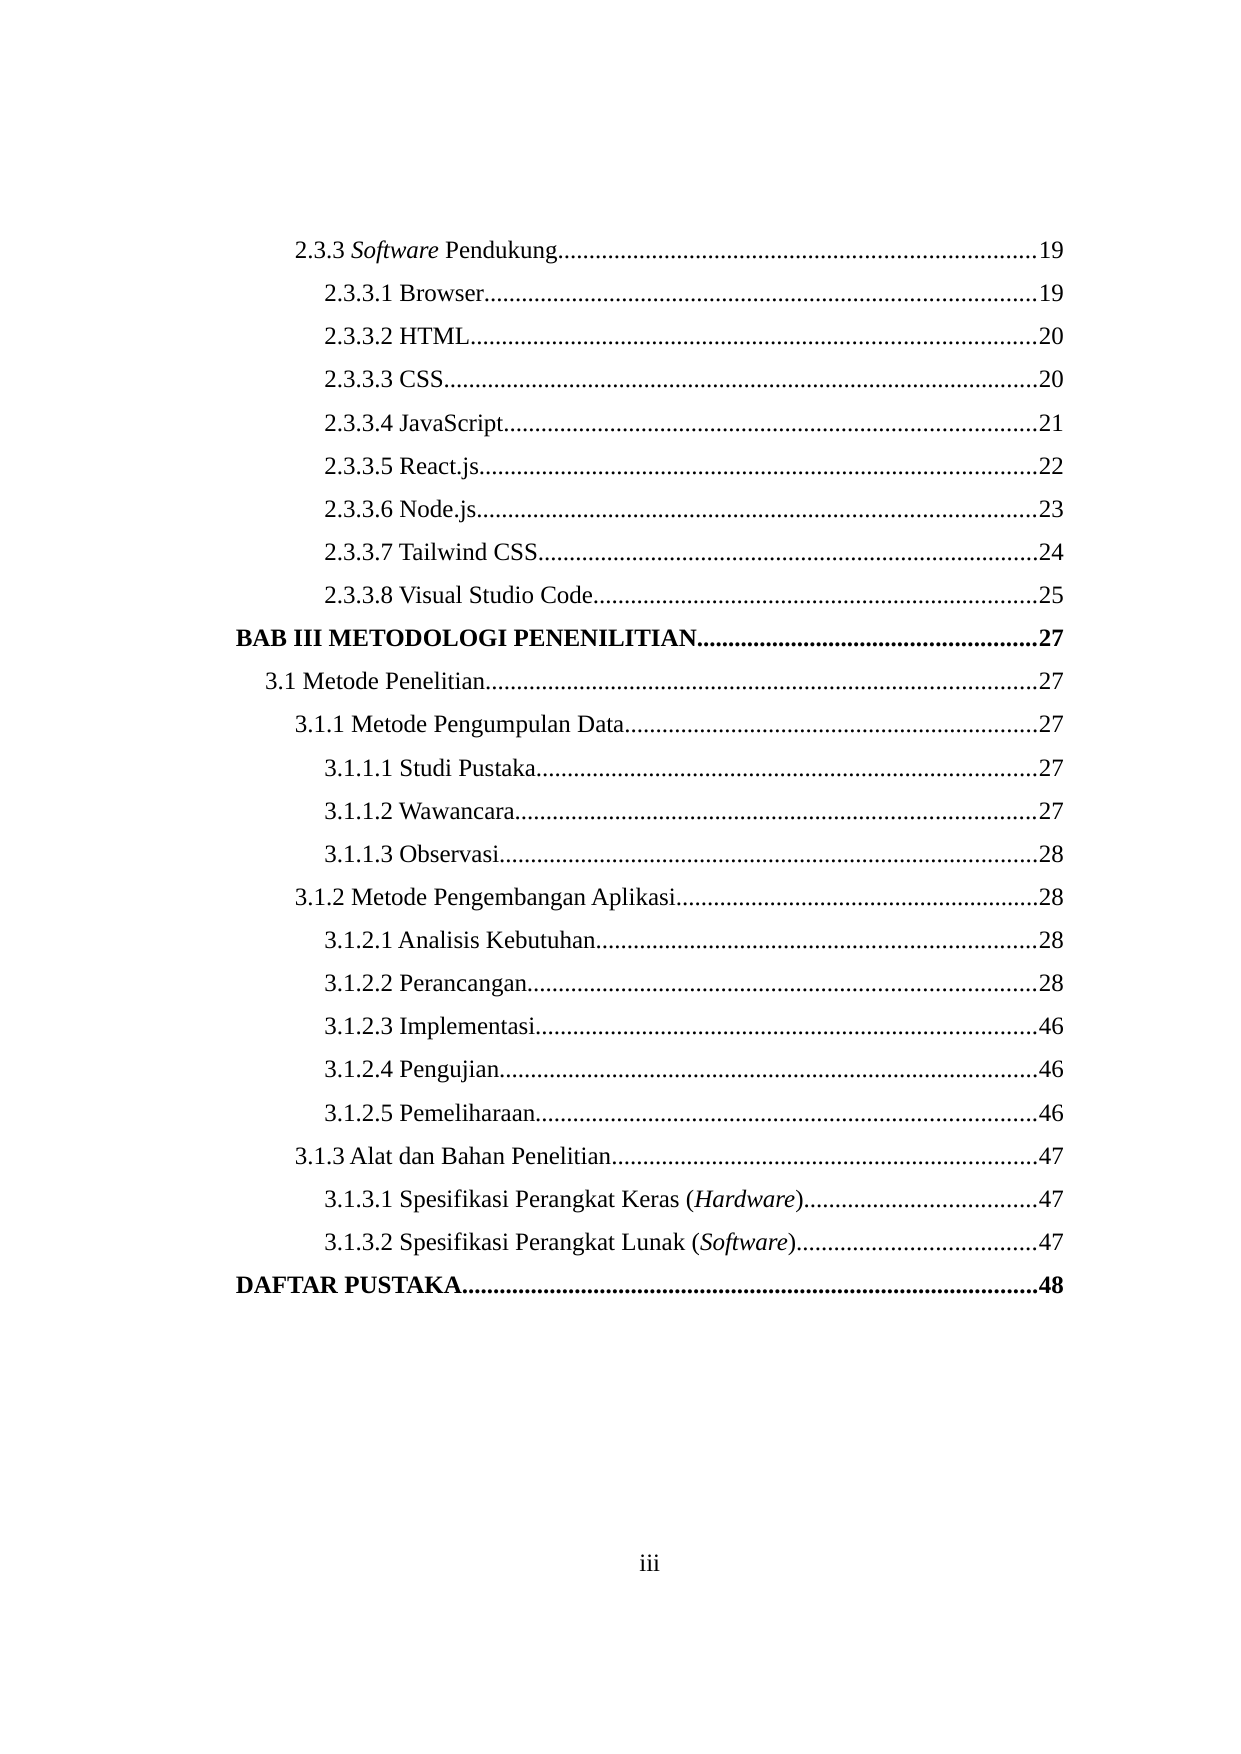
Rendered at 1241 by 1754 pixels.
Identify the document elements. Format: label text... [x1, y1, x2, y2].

text DAFTAR PUSTAKA 48 [236, 1270, 1063, 1299]
text 3.1 Metode Penelitian 27 [265, 666, 1063, 695]
text 3.1.1.2 Wawancara 27 [324, 796, 1063, 824]
text 3.1.3.2 Spesifikasi Perangkat Lunak (Software) 47 [324, 1227, 1063, 1256]
text 3.1.1.3 Observasi 28 [324, 839, 1063, 868]
text 2.3.3.3 CSS 20 [324, 364, 1063, 393]
text 3.1.2.1 Analisis Kebutuhan 28 [324, 925, 1063, 954]
text 3.1.1 Metode Pengumpulan Data 27 [294, 709, 1063, 738]
text 3.1.2.5 Pemeliharaan 46 [324, 1098, 1063, 1126]
text 2.3.3.4 JavaScript 21 [324, 408, 1063, 436]
text 3.1.3 Alat dan Bahan Penelitian 47 [294, 1141, 1063, 1169]
text 2.3.3.2 HTML 20 [324, 321, 1063, 350]
text 3.1.2 Metode Pengembangan Aplikasi 28 [294, 882, 1063, 911]
text 3.1.2.2 Perancangan 28 [324, 968, 1063, 997]
text 2.3.3.8 Visual Studio Code 25 [324, 580, 1063, 609]
text 2.3.3 Software Pendukung 19 [294, 235, 1063, 264]
text BAB III METODOLOGI PENENILITIAN 27 [236, 623, 1063, 652]
text 3.1.2.3 Implementasi 46 [324, 1011, 1063, 1040]
text 3.1.2.4 Pengujian 46 [324, 1054, 1063, 1083]
text 2.3.3.7 Tailwind CSS 24 [324, 537, 1063, 566]
text 3.1.1.1 Studi Pustaka 27 [324, 753, 1063, 781]
text 2.3.3.1 Browser 19 [324, 278, 1063, 307]
text 2.3.3.5 React.js 22 [324, 451, 1063, 479]
text 3.1.3.1 Spesifikasi Perangkat Keras (Hardware) 47 [324, 1184, 1063, 1213]
text 2.3.3.6 Node.js 23 [324, 494, 1063, 523]
